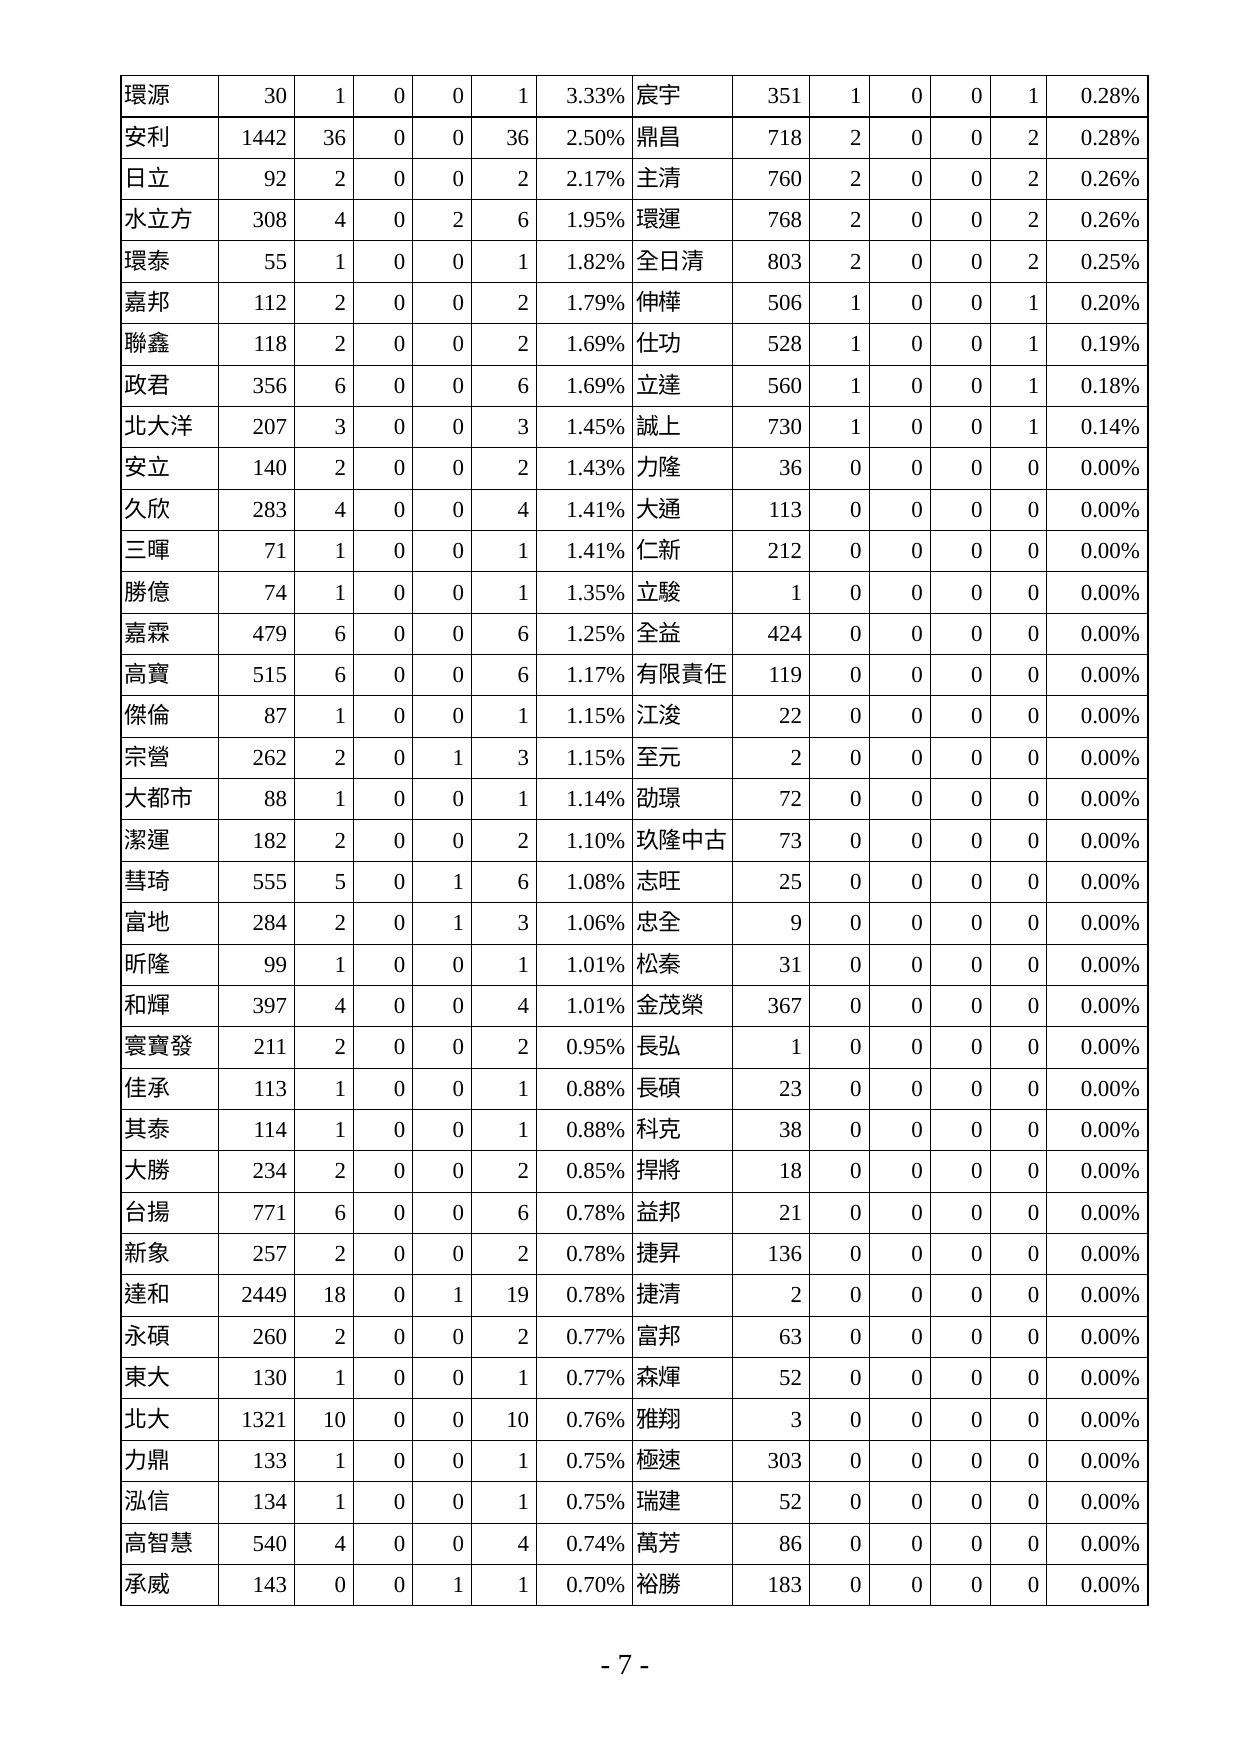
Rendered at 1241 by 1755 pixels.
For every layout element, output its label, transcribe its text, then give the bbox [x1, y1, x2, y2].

table_cell 114 [219, 1110, 294, 1150]
table_cell 捍將 [633, 1151, 732, 1192]
table_cell 大都市 [122, 779, 218, 819]
table_cell 260 [219, 1317, 294, 1357]
table_cell 540 [219, 1524, 294, 1564]
table_cell 誠上 [633, 407, 732, 447]
table_cell 1.25% [537, 614, 632, 654]
table_cell 356 [219, 366, 294, 406]
table_cell 1 [472, 241, 536, 282]
table_cell 0 [354, 1110, 412, 1150]
table_cell 0.00% [1047, 1482, 1147, 1522]
table_cell 0 [870, 1524, 930, 1564]
table_cell 1.79% [537, 283, 632, 323]
table_cell 0 [810, 448, 869, 488]
table_cell 高寶 [122, 655, 218, 695]
table_cell 0 [870, 448, 930, 488]
table_cell 0 [810, 1482, 869, 1522]
table_cell 1 [472, 1110, 536, 1150]
table_cell 72 [733, 779, 809, 819]
table_cell 嘉邦 [122, 283, 218, 323]
table_cell 0.26% [1047, 159, 1147, 199]
table_cell 1.45% [537, 407, 632, 447]
table_cell 0 [991, 820, 1046, 861]
table_cell 仁新 [633, 531, 732, 571]
table_cell 0.95% [537, 1027, 632, 1067]
table_cell 聯鑫 [122, 324, 218, 364]
table_cell 0 [810, 945, 869, 985]
table_cell 0 [931, 779, 990, 819]
table_cell 0 [810, 820, 869, 861]
table_cell 0 [870, 200, 930, 240]
table_cell 0 [413, 1027, 471, 1067]
table_cell 3.33% [537, 76, 632, 116]
table_cell 立達 [633, 366, 732, 406]
table_cell 0 [870, 614, 930, 654]
table_cell 1.41% [537, 490, 632, 530]
table_cell 0 [413, 1069, 471, 1109]
table_cell 0 [810, 862, 869, 902]
table_cell 0 [870, 531, 930, 571]
table_cell 718 [733, 118, 809, 158]
table_cell 0 [354, 986, 412, 1026]
table_cell 0 [870, 1234, 930, 1274]
table_cell 0 [991, 1524, 1046, 1564]
table_cell 303 [733, 1441, 809, 1481]
table_cell 0 [413, 366, 471, 406]
table_cell 0 [870, 986, 930, 1026]
table_cell 0 [354, 407, 412, 447]
table_cell 2 [472, 1027, 536, 1067]
table_cell 0 [931, 1275, 990, 1316]
table_cell 506 [733, 283, 809, 323]
table_cell 0 [931, 1358, 990, 1398]
table_cell 0 [931, 862, 990, 902]
table_cell 88 [219, 779, 294, 819]
table_cell 0 [810, 986, 869, 1026]
table_cell 0 [991, 1234, 1046, 1274]
table_cell 0 [413, 1317, 471, 1357]
table_cell 1 [472, 76, 536, 116]
table_cell 0 [870, 572, 930, 613]
table_cell 0 [931, 696, 990, 737]
table_cell 0 [991, 1565, 1046, 1605]
table_cell 1.15% [537, 696, 632, 737]
table_cell 富地 [122, 903, 218, 943]
table_cell 0 [413, 572, 471, 613]
table_cell 至元 [633, 738, 732, 778]
table_cell 1 [810, 283, 869, 323]
table_cell 0 [413, 283, 471, 323]
table_cell 2449 [219, 1275, 294, 1316]
table_cell 2 [472, 1151, 536, 1192]
table_cell 2 [991, 159, 1046, 199]
table_cell 1 [991, 76, 1046, 116]
table_cell 0.00% [1047, 614, 1147, 654]
table_cell 0 [931, 820, 990, 861]
table_cell 6 [472, 862, 536, 902]
table_cell 1 [472, 1565, 536, 1605]
table_cell 308 [219, 200, 294, 240]
table_cell 仕功 [633, 324, 732, 364]
table_cell 99 [219, 945, 294, 985]
table_cell 長碩 [633, 1069, 732, 1109]
table_cell 鼎昌 [633, 118, 732, 158]
table_cell 1.43% [537, 448, 632, 488]
table_cell 0 [354, 1482, 412, 1522]
table_cell 1 [295, 1358, 353, 1398]
table_cell 2 [991, 200, 1046, 240]
table_cell 3 [733, 1399, 809, 1440]
table_cell 0 [413, 820, 471, 861]
table_cell 0 [870, 366, 930, 406]
table_cell 6 [472, 366, 536, 406]
table_cell 0.00% [1047, 738, 1147, 778]
table_cell 0.00% [1047, 448, 1147, 488]
table_cell 2 [810, 159, 869, 199]
table_cell 0 [354, 1151, 412, 1192]
table_cell 730 [733, 407, 809, 447]
table_cell 0 [991, 1193, 1046, 1233]
table_cell 0 [931, 1193, 990, 1233]
table_cell 0.77% [537, 1317, 632, 1357]
table_cell 金茂榮 [633, 986, 732, 1026]
table_cell 134 [219, 1482, 294, 1522]
table_cell 262 [219, 738, 294, 778]
table_cell 0 [354, 862, 412, 902]
table_cell 0 [413, 779, 471, 819]
table_cell 0 [810, 738, 869, 778]
table_cell 0.85% [537, 1151, 632, 1192]
table_cell 永碩 [122, 1317, 218, 1357]
table_cell 1.82% [537, 241, 632, 282]
table_cell 113 [219, 1069, 294, 1109]
table_cell 0 [354, 655, 412, 695]
table_cell 0 [354, 366, 412, 406]
table_cell 0 [810, 1069, 869, 1109]
table_cell 0 [931, 572, 990, 613]
table_cell 0 [354, 1275, 412, 1316]
table_cell 2 [295, 283, 353, 323]
table_cell 55 [219, 241, 294, 282]
table_cell 0 [413, 1358, 471, 1398]
table_cell 力隆 [633, 448, 732, 488]
table_cell 0.00% [1047, 1358, 1147, 1398]
table_cell 0.70% [537, 1565, 632, 1605]
table_cell 0.75% [537, 1441, 632, 1481]
table_cell 0 [931, 1151, 990, 1192]
table_cell 0 [354, 118, 412, 158]
table_cell 1 [472, 1482, 536, 1522]
table_cell 0 [870, 490, 930, 530]
table_cell 0 [991, 448, 1046, 488]
table_cell 1 [733, 1027, 809, 1067]
table_cell 0.88% [537, 1110, 632, 1150]
table_cell 0 [991, 738, 1046, 778]
table_cell 92 [219, 159, 294, 199]
table_cell 0.00% [1047, 779, 1147, 819]
table_cell 1.01% [537, 986, 632, 1026]
table_cell 0 [354, 159, 412, 199]
table_cell 1 [413, 738, 471, 778]
table_cell 0 [991, 531, 1046, 571]
table_cell 2 [472, 283, 536, 323]
table_cell 1 [413, 1565, 471, 1605]
table_cell 1 [991, 283, 1046, 323]
table_cell 0 [413, 1482, 471, 1522]
table_cell 23 [733, 1069, 809, 1109]
table_cell 4 [295, 986, 353, 1026]
table_cell 昕隆 [122, 945, 218, 985]
table_cell 北大 [122, 1399, 218, 1440]
table_cell 0 [810, 1110, 869, 1150]
table_cell 立駿 [633, 572, 732, 613]
table_cell 1 [733, 572, 809, 613]
table_cell 0.00% [1047, 1565, 1147, 1605]
table_cell 4 [295, 200, 353, 240]
table_cell 0 [991, 986, 1046, 1026]
table_cell 6 [472, 614, 536, 654]
table_cell 0 [870, 1441, 930, 1481]
table_cell 0 [931, 655, 990, 695]
table_cell 31 [733, 945, 809, 985]
table_cell 0 [931, 1482, 990, 1522]
table_cell 1 [472, 779, 536, 819]
table_cell 112 [219, 283, 294, 323]
table_cell 0 [991, 945, 1046, 985]
table_cell 0 [354, 1441, 412, 1481]
table_cell 0 [354, 945, 412, 985]
table_cell 528 [733, 324, 809, 364]
table_cell 2 [295, 324, 353, 364]
table_cell 18 [733, 1151, 809, 1192]
table_cell 0 [991, 1275, 1046, 1316]
table_cell 0 [991, 779, 1046, 819]
table_cell 0.00% [1047, 655, 1147, 695]
table_cell 0.18% [1047, 366, 1147, 406]
table_cell 0 [931, 531, 990, 571]
table_cell 1 [810, 366, 869, 406]
table_cell 2 [472, 159, 536, 199]
table_cell 0.00% [1047, 1110, 1147, 1150]
table_cell 211 [219, 1027, 294, 1067]
table_cell 2 [472, 1317, 536, 1357]
table_cell 佳承 [122, 1069, 218, 1109]
table_cell 0 [870, 1151, 930, 1192]
table_cell 0 [810, 1317, 869, 1357]
table_cell 0 [354, 448, 412, 488]
table_cell 捷昇 [633, 1234, 732, 1274]
table_cell 2 [991, 241, 1046, 282]
table_cell 0 [354, 241, 412, 282]
table_cell 1 [295, 241, 353, 282]
table_cell 351 [733, 76, 809, 116]
table_cell 1 [810, 324, 869, 364]
table_cell 36 [733, 448, 809, 488]
table_cell 0 [931, 200, 990, 240]
table_cell 0 [413, 1441, 471, 1481]
table_cell 0 [870, 1110, 930, 1150]
table_cell 0 [991, 490, 1046, 530]
table_cell 3 [472, 738, 536, 778]
table_cell 2 [413, 200, 471, 240]
table_cell 0.00% [1047, 696, 1147, 737]
table_cell 0 [870, 1565, 930, 1605]
table_cell 0 [931, 241, 990, 282]
table_cell 0 [870, 903, 930, 943]
table_cell 1 [413, 1275, 471, 1316]
table_cell 1.41% [537, 531, 632, 571]
table_cell 0.00% [1047, 1317, 1147, 1357]
table_cell 1 [295, 945, 353, 985]
table_cell 0 [354, 614, 412, 654]
table_cell 0 [870, 241, 930, 282]
table_cell 283 [219, 490, 294, 530]
table_cell 1 [295, 531, 353, 571]
table_cell 6 [472, 200, 536, 240]
table_cell 424 [733, 614, 809, 654]
table_cell 0 [354, 283, 412, 323]
table_cell 2 [295, 1027, 353, 1067]
table_cell 0 [354, 531, 412, 571]
table_cell 富邦 [633, 1317, 732, 1357]
table_cell 1 [810, 76, 869, 116]
table_cell 0 [991, 1110, 1046, 1150]
table_cell 1 [991, 407, 1046, 447]
table_cell 0 [413, 696, 471, 737]
table_cell 130 [219, 1358, 294, 1398]
table_cell 212 [733, 531, 809, 571]
table_cell 0 [991, 655, 1046, 695]
table_cell 0.00% [1047, 1275, 1147, 1316]
table_cell 0 [931, 903, 990, 943]
table_cell 有限責任 [633, 655, 732, 695]
table_cell 瑞建 [633, 1482, 732, 1522]
table_cell 0.77% [537, 1358, 632, 1398]
table_cell 1 [472, 572, 536, 613]
table_cell 0.14% [1047, 407, 1147, 447]
table_cell 0 [870, 1275, 930, 1316]
table_cell 0.78% [537, 1275, 632, 1316]
table_cell 4 [295, 490, 353, 530]
table_cell 0 [413, 407, 471, 447]
table_cell 0 [991, 1441, 1046, 1481]
table_cell 2 [472, 820, 536, 861]
table_cell 63 [733, 1317, 809, 1357]
table_cell 0.76% [537, 1399, 632, 1440]
table_cell 0 [870, 76, 930, 116]
table_cell 0 [810, 1151, 869, 1192]
table_cell 182 [219, 820, 294, 861]
table_cell 0 [354, 1358, 412, 1398]
table_cell 234 [219, 1151, 294, 1192]
table_cell 2.50% [537, 118, 632, 158]
table_cell 1.08% [537, 862, 632, 902]
table_cell 1 [295, 572, 353, 613]
table_cell 0 [810, 1524, 869, 1564]
table_cell 志旺 [633, 862, 732, 902]
table_cell 0 [931, 945, 990, 985]
table_cell 397 [219, 986, 294, 1026]
table_cell 0 [413, 324, 471, 364]
table_cell 松秦 [633, 945, 732, 985]
table_cell 0 [354, 820, 412, 861]
table_cell 0 [931, 1565, 990, 1605]
table_cell 0.78% [537, 1234, 632, 1274]
table_cell 0 [354, 1317, 412, 1357]
table_cell 環運 [633, 200, 732, 240]
table_cell 0 [810, 531, 869, 571]
table_cell 大勝 [122, 1151, 218, 1192]
table_cell 1.69% [537, 324, 632, 364]
table_cell 1 [295, 1441, 353, 1481]
table_cell 0.00% [1047, 903, 1147, 943]
table_cell 0.00% [1047, 986, 1147, 1026]
table_cell 0 [354, 1069, 412, 1109]
table_cell 4 [295, 1524, 353, 1564]
table_cell 2 [991, 118, 1046, 158]
table_cell 0 [810, 903, 869, 943]
table_cell 0 [991, 1317, 1046, 1357]
table_cell 0.00% [1047, 572, 1147, 613]
table_cell 1 [991, 324, 1046, 364]
table_cell 0.00% [1047, 862, 1147, 902]
table_cell 2 [295, 1151, 353, 1192]
table_cell 0 [931, 283, 990, 323]
table_cell 0 [991, 614, 1046, 654]
table_cell 0 [810, 1399, 869, 1440]
table_cell 74 [219, 572, 294, 613]
table_cell 2 [295, 448, 353, 488]
table_cell 10 [295, 1399, 353, 1440]
table_cell 嘉霖 [122, 614, 218, 654]
table_cell 1.17% [537, 655, 632, 695]
table_cell 0 [931, 159, 990, 199]
table_cell 0 [354, 1524, 412, 1564]
table_cell 0 [810, 1565, 869, 1605]
table_cell 0 [870, 820, 930, 861]
table_cell 0 [413, 490, 471, 530]
table_cell 0 [413, 614, 471, 654]
table_cell 0 [931, 614, 990, 654]
table_cell 2 [295, 1317, 353, 1357]
table_cell 21 [733, 1193, 809, 1233]
table_cell 0.28% [1047, 118, 1147, 158]
table_cell 0 [991, 572, 1046, 613]
table_cell 2 [733, 738, 809, 778]
table_cell 0 [931, 324, 990, 364]
table_cell 0 [870, 696, 930, 737]
table_cell 140 [219, 448, 294, 488]
table_cell 1 [295, 1069, 353, 1109]
table_cell 萬芳 [633, 1524, 732, 1564]
table_cell 0.00% [1047, 1234, 1147, 1274]
table_cell 0.20% [1047, 283, 1147, 323]
table_cell 284 [219, 903, 294, 943]
table_cell 0 [810, 614, 869, 654]
table_cell 560 [733, 366, 809, 406]
table_cell 2 [733, 1275, 809, 1316]
table_cell 52 [733, 1482, 809, 1522]
table_cell 0.00% [1047, 1027, 1147, 1067]
table_cell 1 [472, 945, 536, 985]
table_cell 10 [472, 1399, 536, 1440]
table_cell 0 [870, 118, 930, 158]
table_cell 2 [295, 820, 353, 861]
table_cell 0 [413, 76, 471, 116]
table_cell 0 [991, 903, 1046, 943]
table_cell 803 [733, 241, 809, 282]
table_cell 1321 [219, 1399, 294, 1440]
table_cell 87 [219, 696, 294, 737]
table_cell 0 [991, 1151, 1046, 1192]
table_cell 1 [472, 1358, 536, 1398]
table_cell 0 [810, 572, 869, 613]
table_cell 0 [870, 1069, 930, 1109]
table_cell 2 [472, 448, 536, 488]
table_cell 0 [931, 1399, 990, 1440]
table_cell 0 [870, 779, 930, 819]
table_cell 劭璟 [633, 779, 732, 819]
table_cell 寰寶發 [122, 1027, 218, 1067]
table_cell 0 [810, 1027, 869, 1067]
table_cell 1 [413, 903, 471, 943]
table_cell 1 [810, 407, 869, 447]
table_cell 森煇 [633, 1358, 732, 1398]
table_cell 1 [472, 531, 536, 571]
table_cell 0 [870, 738, 930, 778]
table_cell 益邦 [633, 1193, 732, 1233]
table_cell 1 [295, 1482, 353, 1522]
table_cell 0 [810, 1193, 869, 1233]
table_cell 0 [354, 1234, 412, 1274]
table_cell 0 [870, 1027, 930, 1067]
table_cell 0 [931, 1027, 990, 1067]
table_cell 長弘 [633, 1027, 732, 1067]
table_cell 0 [931, 1524, 990, 1564]
table_cell 2 [295, 903, 353, 943]
table_cell 0 [413, 531, 471, 571]
table_cell 新象 [122, 1234, 218, 1274]
table_cell 0 [354, 490, 412, 530]
table_cell 0 [810, 779, 869, 819]
table_cell 4 [472, 490, 536, 530]
table_cell 0 [413, 1524, 471, 1564]
table_cell 全日清 [633, 241, 732, 282]
table_cell 0.00% [1047, 820, 1147, 861]
table_cell 0 [870, 159, 930, 199]
table_cell 0 [810, 696, 869, 737]
table_cell 0 [991, 1399, 1046, 1440]
table_cell 0.00% [1047, 1524, 1147, 1564]
table_cell 73 [733, 820, 809, 861]
table_cell 0 [931, 407, 990, 447]
table_cell 1 [295, 779, 353, 819]
table_cell 安立 [122, 448, 218, 488]
table_cell 2 [295, 159, 353, 199]
table_cell 1 [991, 366, 1046, 406]
table_cell 0 [354, 903, 412, 943]
table_cell 1.35% [537, 572, 632, 613]
table_cell 0 [931, 366, 990, 406]
table_cell 宗營 [122, 738, 218, 778]
table_cell 0 [413, 1234, 471, 1274]
table_cell 力鼎 [122, 1441, 218, 1481]
table_cell 全益 [633, 614, 732, 654]
table_cell 0.74% [537, 1524, 632, 1564]
table_cell 1 [295, 76, 353, 116]
table_cell 0 [413, 655, 471, 695]
table_cell 113 [733, 490, 809, 530]
table_cell 0 [354, 779, 412, 819]
table_cell 2 [810, 118, 869, 158]
table_cell 3 [472, 903, 536, 943]
table_cell 0 [413, 1193, 471, 1233]
table_cell 5 [295, 862, 353, 902]
table_cell 0 [931, 986, 990, 1026]
table_cell 1.15% [537, 738, 632, 778]
table_cell 1.01% [537, 945, 632, 985]
table_cell 0 [354, 1399, 412, 1440]
table_cell 30 [219, 76, 294, 116]
table_cell 0 [870, 283, 930, 323]
table_cell 0 [991, 696, 1046, 737]
table_cell 0.00% [1047, 945, 1147, 985]
table_cell 4 [472, 1524, 536, 1564]
table_cell 515 [219, 655, 294, 695]
table_cell 0 [354, 572, 412, 613]
table_cell 勝億 [122, 572, 218, 613]
table_cell 東大 [122, 1358, 218, 1398]
table_cell 久欣 [122, 490, 218, 530]
table_cell 0 [413, 945, 471, 985]
table_cell 183 [733, 1565, 809, 1605]
table_cell 0 [870, 1317, 930, 1357]
table_cell 0.00% [1047, 1193, 1147, 1233]
table_cell 0 [931, 1234, 990, 1274]
table_cell 86 [733, 1524, 809, 1564]
table_cell 達和 [122, 1275, 218, 1316]
table_cell 北大洋 [122, 407, 218, 447]
table_cell 0 [810, 490, 869, 530]
table_cell 雅翔 [633, 1399, 732, 1440]
table_cell 3 [295, 407, 353, 447]
table_cell 0 [931, 738, 990, 778]
table_cell 0 [413, 118, 471, 158]
table_cell 0 [413, 159, 471, 199]
table_cell 宸宇 [633, 76, 732, 116]
table_cell 257 [219, 1234, 294, 1274]
table_cell 133 [219, 1441, 294, 1481]
table_cell 2 [472, 1234, 536, 1274]
table_cell 1.69% [537, 366, 632, 406]
table_cell 760 [733, 159, 809, 199]
table_cell 潔運 [122, 820, 218, 861]
table_cell 2 [295, 738, 353, 778]
table_cell 0.88% [537, 1069, 632, 1109]
table_cell 日立 [122, 159, 218, 199]
table_cell 71 [219, 531, 294, 571]
table_cell 0 [931, 118, 990, 158]
table_cell 0 [354, 1565, 412, 1605]
table_cell 0 [413, 1110, 471, 1150]
table_cell 0 [870, 1358, 930, 1398]
table_cell 0 [413, 1151, 471, 1192]
table_cell 0.19% [1047, 324, 1147, 364]
table_cell 0 [354, 738, 412, 778]
table_cell 479 [219, 614, 294, 654]
table_cell 高智慧 [122, 1524, 218, 1564]
table_cell 0.00% [1047, 1399, 1147, 1440]
table_cell 0.00% [1047, 531, 1147, 571]
table_cell 科克 [633, 1110, 732, 1150]
table_cell 其泰 [122, 1110, 218, 1150]
table_cell 0 [931, 448, 990, 488]
table_cell 0.26% [1047, 200, 1147, 240]
table_cell 1.06% [537, 903, 632, 943]
table_cell 0 [810, 1275, 869, 1316]
table_cell 0 [295, 1565, 353, 1605]
table_cell 0 [810, 1358, 869, 1398]
table_cell 忠全 [633, 903, 732, 943]
table_cell 0.28% [1047, 76, 1147, 116]
table_cell 207 [219, 407, 294, 447]
table_cell 1.14% [537, 779, 632, 819]
table_cell 118 [219, 324, 294, 364]
table_cell 極速 [633, 1441, 732, 1481]
table_cell 119 [733, 655, 809, 695]
table_cell 771 [219, 1193, 294, 1233]
table_cell 0 [991, 1358, 1046, 1398]
table_cell 143 [219, 1565, 294, 1605]
table_cell 1 [472, 696, 536, 737]
table_cell 3 [472, 407, 536, 447]
table_cell 0 [354, 76, 412, 116]
table_cell 22 [733, 696, 809, 737]
table_cell 0 [413, 241, 471, 282]
table_cell 0 [931, 76, 990, 116]
table_cell 0 [870, 1482, 930, 1522]
table_cell 環源 [122, 76, 218, 116]
table_cell 19 [472, 1275, 536, 1316]
table_cell 三暉 [122, 531, 218, 571]
table_cell 1.10% [537, 820, 632, 861]
table_cell 0 [991, 1027, 1046, 1067]
table_cell 彗琦 [122, 862, 218, 902]
table_cell 0 [931, 1110, 990, 1150]
table_cell 0 [810, 1234, 869, 1274]
table_cell 2 [472, 324, 536, 364]
table_cell 36 [295, 118, 353, 158]
table_cell 0 [870, 862, 930, 902]
table_cell 25 [733, 862, 809, 902]
table_cell 6 [295, 366, 353, 406]
table_cell 0 [810, 655, 869, 695]
table_cell 捷清 [633, 1275, 732, 1316]
table_cell 0 [931, 1441, 990, 1481]
table_cell 台揚 [122, 1193, 218, 1233]
table_cell 0 [870, 1193, 930, 1233]
table_cell 玖隆中古 [633, 820, 732, 861]
table_cell 9 [733, 903, 809, 943]
table_cell 江浚 [633, 696, 732, 737]
table_cell 0 [870, 655, 930, 695]
table_cell 0 [354, 324, 412, 364]
table_cell 0 [354, 1027, 412, 1067]
table_cell 36 [472, 118, 536, 158]
table_cell 0.00% [1047, 1069, 1147, 1109]
table_cell 555 [219, 862, 294, 902]
table_cell 政君 [122, 366, 218, 406]
table_cell 水立方 [122, 200, 218, 240]
table_cell 0 [991, 1069, 1046, 1109]
table_cell 主清 [633, 159, 732, 199]
table_cell 0.00% [1047, 1441, 1147, 1481]
table_cell 傑倫 [122, 696, 218, 737]
table_cell 安利 [122, 118, 218, 158]
table_cell 0 [931, 1069, 990, 1109]
table_cell 768 [733, 200, 809, 240]
table_cell 1 [295, 696, 353, 737]
table_cell 0 [413, 1399, 471, 1440]
table_cell 2 [295, 1234, 353, 1274]
table_cell 0 [870, 945, 930, 985]
table_cell 0 [870, 324, 930, 364]
table_cell 0 [931, 1317, 990, 1357]
table_cell 2 [810, 241, 869, 282]
table_cell 18 [295, 1275, 353, 1316]
table_cell 和輝 [122, 986, 218, 1026]
table_cell 6 [295, 1193, 353, 1233]
table_cell 0.75% [537, 1482, 632, 1522]
table_cell 0 [931, 490, 990, 530]
table_cell 6 [295, 655, 353, 695]
table_cell 0.00% [1047, 1151, 1147, 1192]
table_cell 6 [472, 655, 536, 695]
table_cell 1 [413, 862, 471, 902]
table_cell 0 [354, 1193, 412, 1233]
table_cell 6 [295, 614, 353, 654]
table_cell 0 [413, 448, 471, 488]
table_cell 2.17% [537, 159, 632, 199]
table_cell 0 [870, 1399, 930, 1440]
table_cell 泓信 [122, 1482, 218, 1522]
table_cell 0.25% [1047, 241, 1147, 282]
table_cell 承威 [122, 1565, 218, 1605]
table_cell 0 [354, 200, 412, 240]
table_cell 裕勝 [633, 1565, 732, 1605]
table_cell 1 [472, 1069, 536, 1109]
table_cell 0 [991, 862, 1046, 902]
table_cell 0.78% [537, 1193, 632, 1233]
table_cell 0 [354, 696, 412, 737]
table_cell 0.00% [1047, 490, 1147, 530]
table_cell 1 [472, 1441, 536, 1481]
table_cell 4 [472, 986, 536, 1026]
table_cell 環泰 [122, 241, 218, 282]
table_cell 1.95% [537, 200, 632, 240]
table_cell 38 [733, 1110, 809, 1150]
table_cell 1442 [219, 118, 294, 158]
table_cell 2 [810, 200, 869, 240]
table_cell 367 [733, 986, 809, 1026]
table_cell 6 [472, 1193, 536, 1233]
table_cell 伸樺 [633, 283, 732, 323]
table_cell 1 [295, 1110, 353, 1150]
table_cell 0 [870, 407, 930, 447]
table_cell 136 [733, 1234, 809, 1274]
table_cell 大通 [633, 490, 732, 530]
table_cell 0 [810, 1441, 869, 1481]
table_cell 0 [991, 1482, 1046, 1522]
table_cell 52 [733, 1358, 809, 1398]
table_cell 0 [413, 986, 471, 1026]
